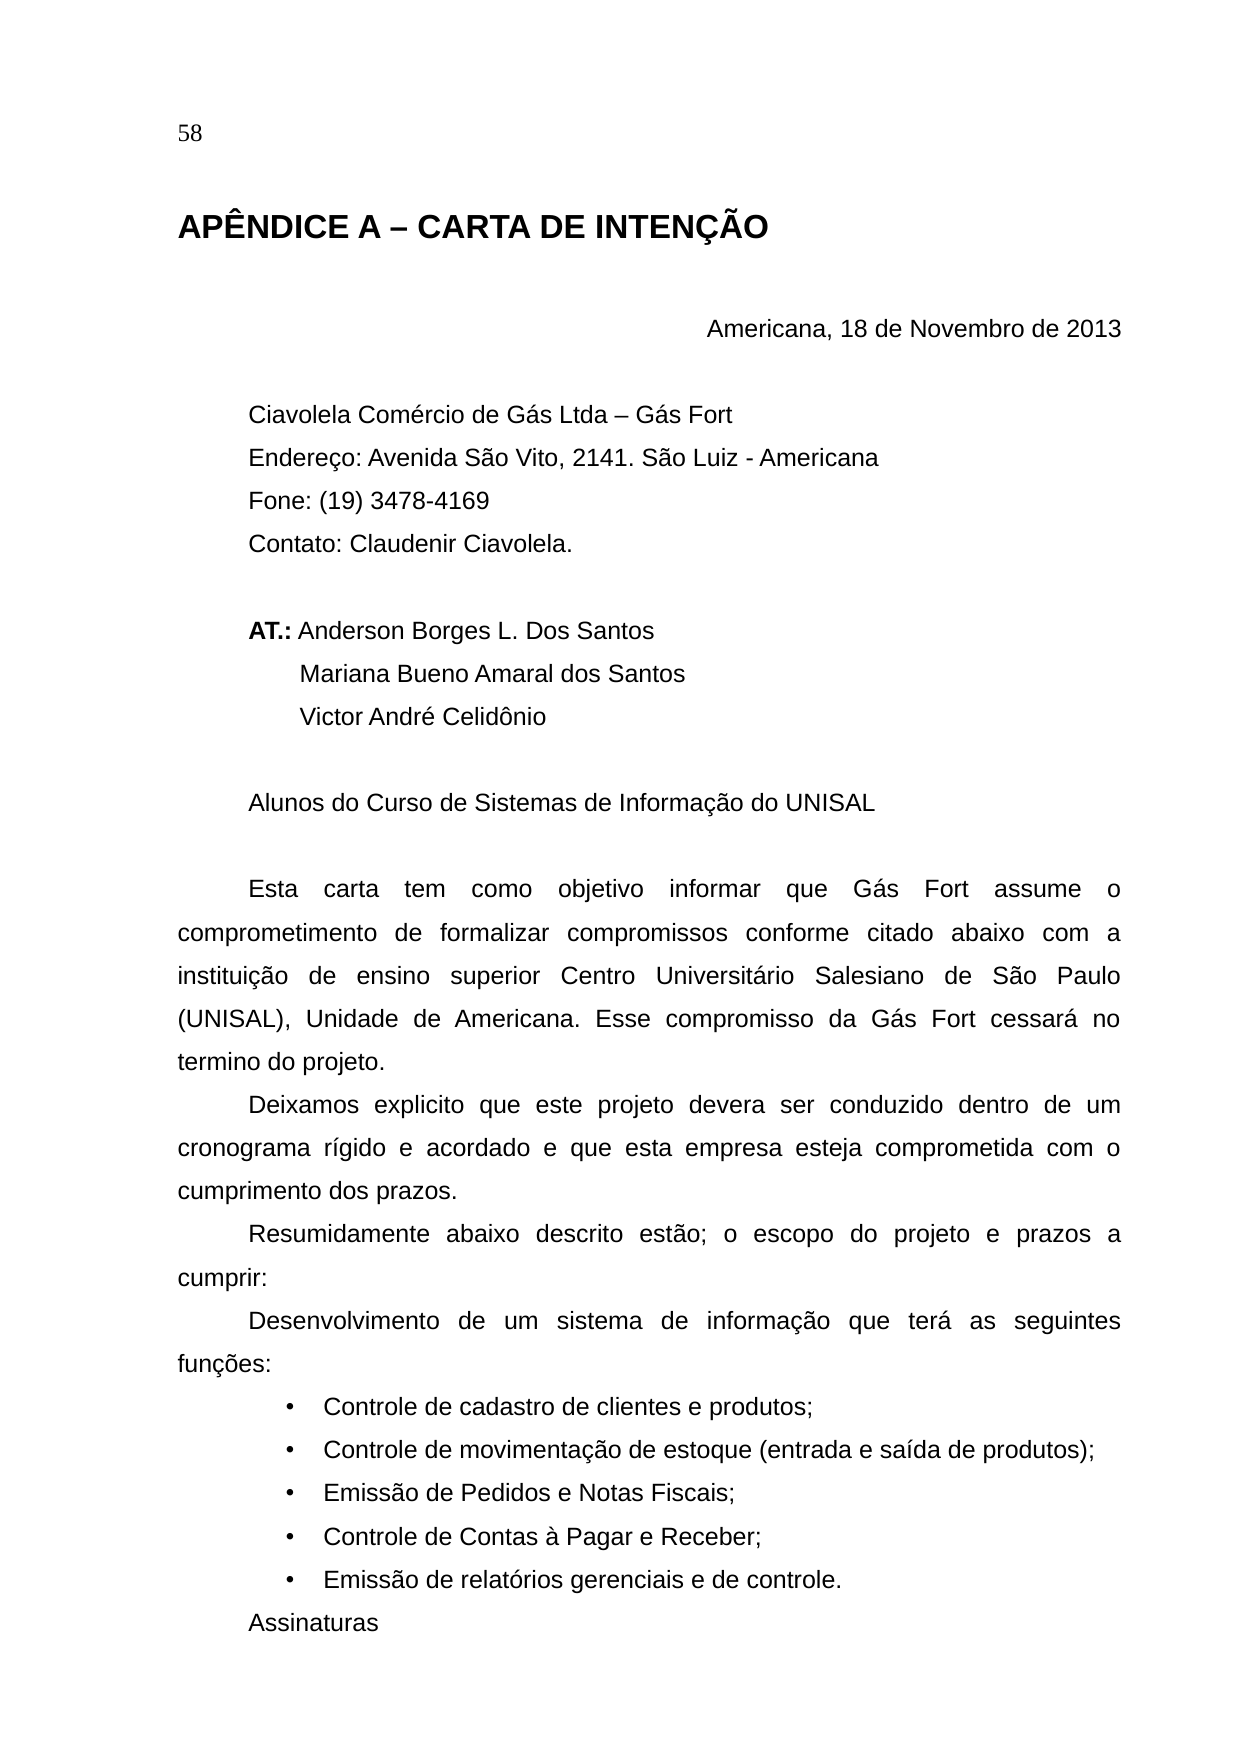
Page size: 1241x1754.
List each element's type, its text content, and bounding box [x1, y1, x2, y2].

list Controle de cadastro de clientes e produtos; [286, 1392, 1122, 1421]
subtitle Apêndice a – Carta de intenção [177, 207, 1122, 245]
text Americana, 18 de Novembro de 2013 [177, 314, 1122, 343]
text Alunos do Curso de Sistemas de Informação do UNISAL [177, 788, 1122, 817]
text Esta carta tem como objetivo informar que Gás Fort assume o comprometimento de formalizar compromissos conforme citado abaixo com a instituição de ensino superior Centro Universitário Salesiano de São Paulo (UNISAL), Unidade de Americana. Esse compromisso da Gás Fort cessará no termino do projeto. [177, 874, 1122, 1076]
text Ciavolela Comércio de Gás Ltda – Gás Fort [177, 400, 1122, 429]
text Mariana Bueno Amaral dos Santos [177, 659, 1122, 688]
list Emissão de Pedidos e Notas Fiscais; [286, 1478, 1122, 1507]
text Resumidamente abaixo descrito estão; o escopo do projeto e prazos a cumprir: [177, 1219, 1122, 1291]
text Fone: (19) 3478-4169 [177, 486, 1122, 515]
text Contato: Claudenir Ciavolela. [177, 529, 1122, 558]
text AT.: Anderson Borges L. Dos Santos [177, 616, 1122, 644]
text Desenvolvimento de um sistema de informação que terá as seguintes funções: [177, 1306, 1122, 1378]
list Controle de Contas à Pagar e Receber; [286, 1522, 1122, 1551]
list Controle de movimentação de estoque (entrada e saída de produtos); [286, 1435, 1122, 1464]
text Victor André Celidônio [177, 702, 1122, 731]
text Deixamos explicito que este projeto devera ser conduzido dentro de um cronograma rígido e acordado e que esta empresa esteja comprometida com o cumprimento dos prazos. [177, 1090, 1122, 1205]
text Assinaturas [177, 1608, 1122, 1637]
list Emissão de relatórios gerenciais e de controle. [286, 1565, 1122, 1594]
text Endereço: Avenida São Vito, 2141. São Luiz - Americana [177, 443, 1122, 472]
